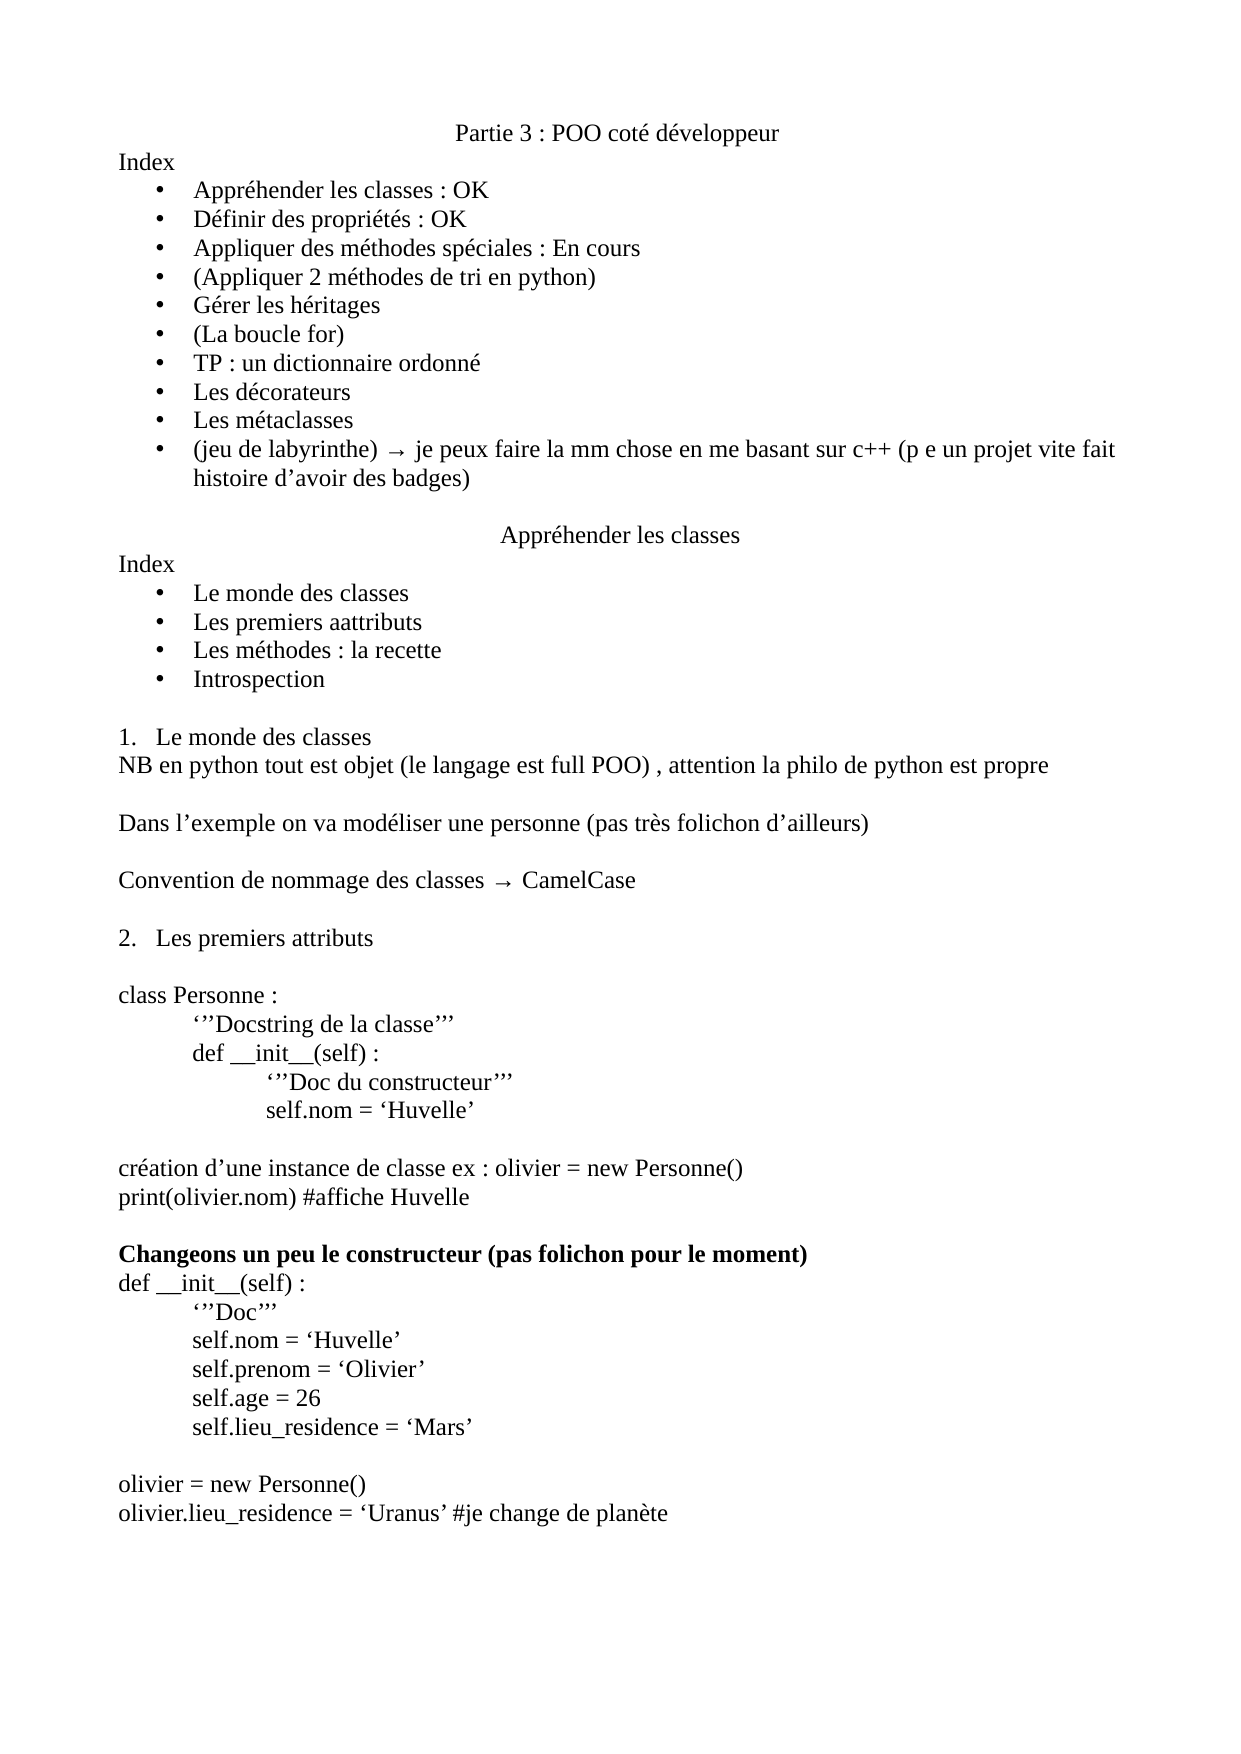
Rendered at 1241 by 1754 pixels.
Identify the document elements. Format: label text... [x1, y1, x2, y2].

list Le monde des classes [118, 722, 1122, 751]
text NB en python tout est objet (le langage est full POO) , attention la philo de python est propre [118, 751, 1122, 779]
list Définir des propriétés : OK [156, 204, 1122, 233]
text Changeons un peu le constructeur (pas folichon pour le moment) [118, 1239, 1122, 1268]
list Les méthodes : la recette [156, 636, 1122, 664]
text Index [118, 147, 1122, 176]
list Le monde des classes [156, 578, 1122, 607]
text self.prenom = ‘Olivier’ [118, 1354, 1122, 1383]
text olivier = new Personne() [118, 1469, 1122, 1498]
text Dans l’exemple on va modéliser une personne (pas très folichon d’ailleurs) [118, 808, 1122, 837]
list Appliquer des méthodes spéciales : En cours [156, 233, 1122, 262]
list Les décorateurs [156, 377, 1122, 406]
text print(olivier.nom) #affiche Huvelle [118, 1182, 1122, 1211]
list Gérer les héritages [156, 291, 1122, 319]
text self.nom = ‘Huvelle’ [118, 1096, 1122, 1124]
list TP : un dictionnaire ordonné [156, 348, 1122, 377]
text def __init__(self) : [118, 1268, 1122, 1297]
list (Appliquer 2 méthodes de tri en python) [156, 262, 1122, 291]
list (La boucle for) [156, 319, 1122, 348]
text Partie 3 : POO coté développeur [118, 118, 1122, 147]
list Les métaclasses [156, 406, 1122, 434]
text self.nom = ‘Huvelle’ [118, 1326, 1122, 1354]
text Convention de nommage des classes → CamelCase [118, 866, 1122, 894]
text Index [118, 549, 1122, 578]
text class Personne : [118, 981, 1122, 1009]
list (jeu de labyrinthe) → je peux faire la mm chose en me basant sur c++ (p e un projet vite fait histoire d’avoir des badges) [156, 434, 1122, 492]
list Les premiers attributs [118, 923, 1122, 952]
text def __init__(self) : [118, 1038, 1122, 1067]
list Appréhender les classes : OK [156, 176, 1122, 204]
list Introspection [156, 664, 1122, 693]
text ‘’’Docstring de la classe’’’ [118, 1009, 1122, 1038]
text self.lieu_residence = ‘Mars’ [118, 1412, 1122, 1441]
text ‘’’Doc’’’ [118, 1297, 1122, 1326]
text création d’une instance de classe ex : olivier = new Personne() [118, 1153, 1122, 1182]
text ‘’’Doc du constructeur’’’ [118, 1067, 1122, 1096]
text Appréhender les classes [118, 521, 1122, 549]
text self.age = 26 [118, 1383, 1122, 1412]
text olivier.lieu_residence = ‘Uranus’ #je change de planète [118, 1498, 1122, 1527]
list Les premiers aattributs [156, 607, 1122, 636]
